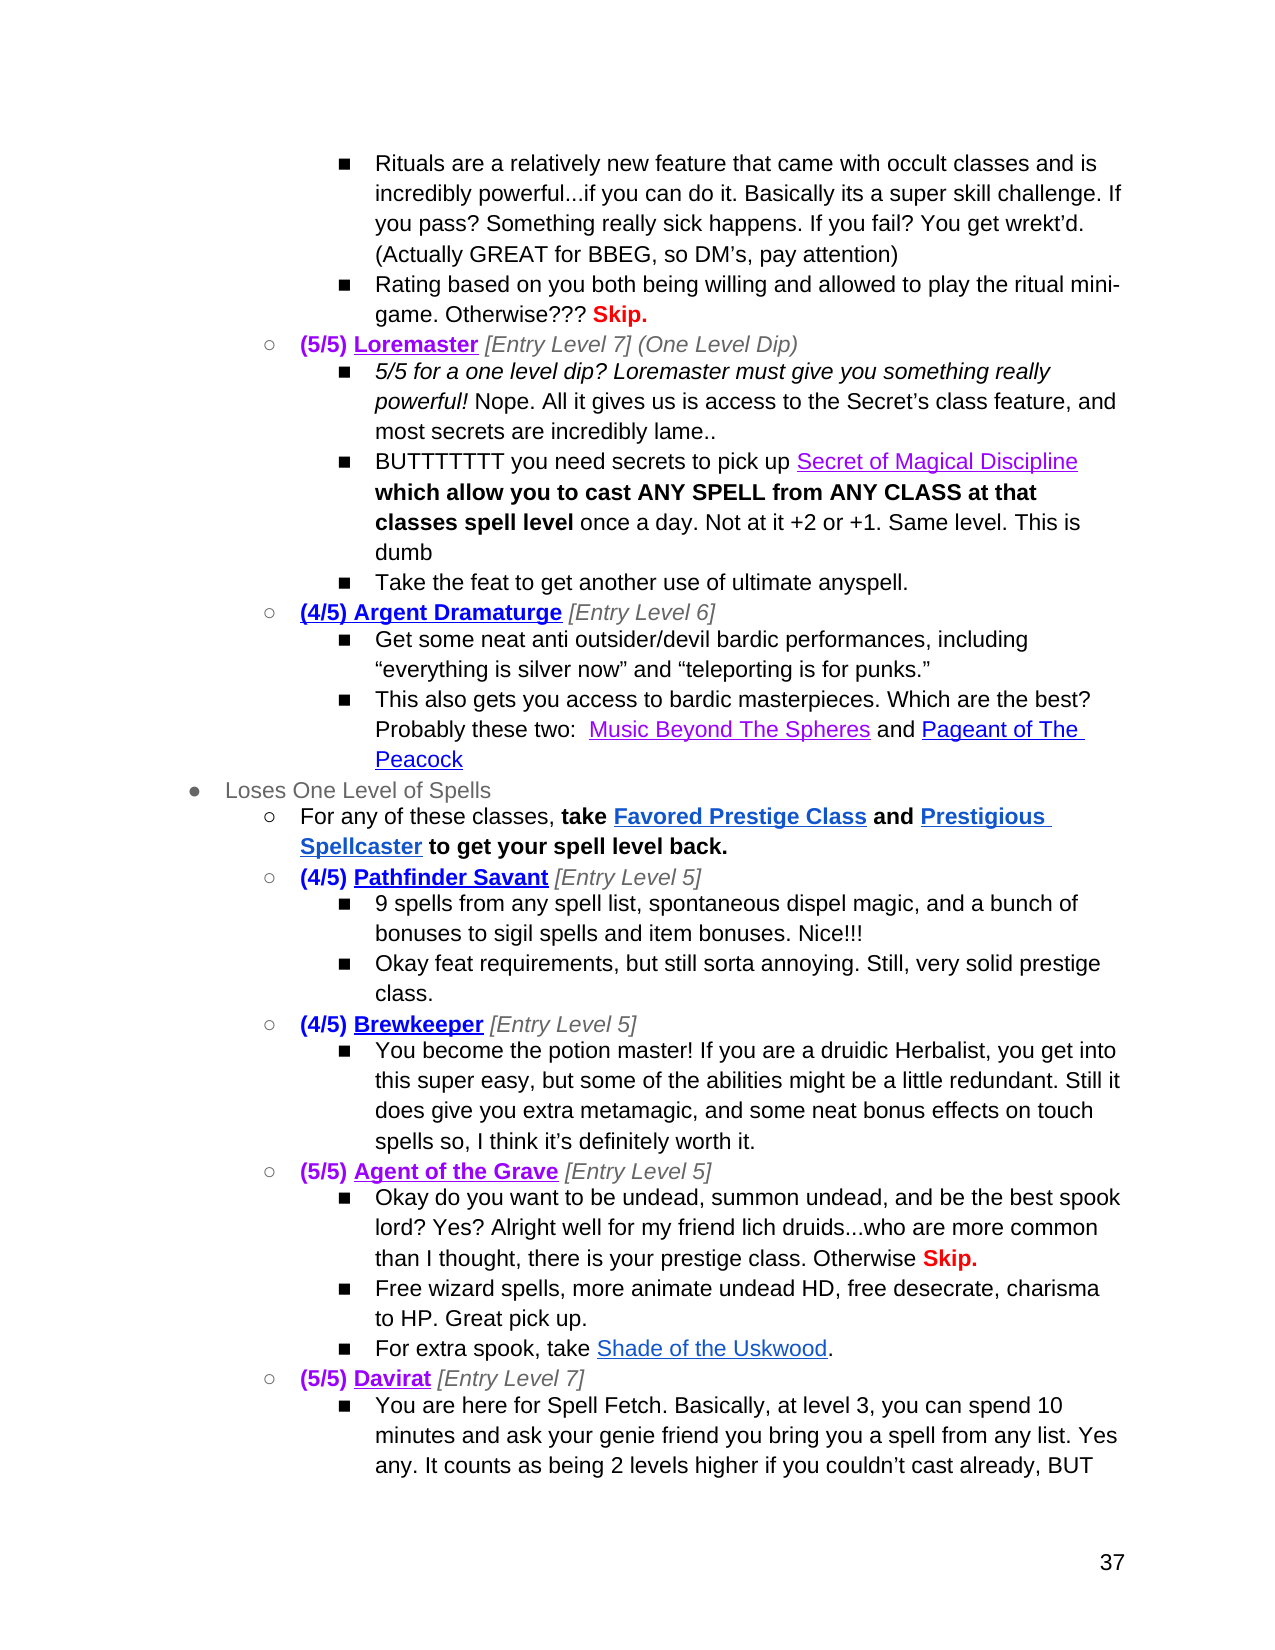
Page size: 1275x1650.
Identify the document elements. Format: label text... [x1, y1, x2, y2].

list You become the potion master! If you are a druidic Herbalist, you get into this super easy, but some of the abilities might be a little redundant. Still it does give you extra metamagic, and some neat bonus effects on touch spells so, I think it’s definitely worth it. [337, 1037, 1125, 1154]
list Rating based on you both being willing and allowed to play the ritual mini-game. Otherwise??? Skip. [337, 271, 1125, 327]
list Get some neat anti outsider/devil bardic performances, including “everything is silver now” and “teleporting is for punks.” [337, 626, 1125, 682]
list This also gets you access to bardic masterpieces. Which are the best? Probably these two: Music Beyond The Spheres and Pageant of The Peacock [337, 686, 1125, 773]
list For any of these classes, take Favored Prestige Class and Prestigious Spellcaster to get your spell level back. [262, 803, 1125, 859]
list Rituals are a relatively new feature that came with occult classes and is incredibly powerful...if you can do it. Basically its a super skill challenge. If you pass? Something really sick happens. If you fail? You get wrekt’d. (Actually GREAT for BBEG, so DM’s, pay attention) [337, 150, 1125, 267]
list 9 spells from any spell list, spontaneous dispel magic, and a bunch of bonuses to sigil spells and item bonuses. Nice!!! [337, 890, 1125, 946]
list 5/5 for a one level dip? Loremaster must give you something really powerful! Nope. All it gives us is access to the Secret’s class feature, and most secrets are incredibly lame.. [337, 358, 1125, 444]
list For extra spook, take Shade of the Uskwood. [337, 1335, 1125, 1362]
list Okay feat requirements, but still sorta annoying. Still, very solid prestige class. [337, 950, 1125, 1007]
list Take the feat to get another use of ultimate anyspell. [337, 569, 1125, 595]
subtitle (4/5) Argent Dramaturge [Entry Level 6] [262, 599, 1125, 626]
subtitle (5/5) Davirat [Entry Level 7] [262, 1365, 1125, 1392]
list Free wizard spells, more animate undead HD, free desecrate, charisma to HP. Great pick up. [337, 1275, 1125, 1331]
subtitle (5/5) Loremaster [Entry Level 7] (One Level Dip) [262, 331, 1125, 358]
subtitle Loses One Level of Spells [187, 777, 1125, 803]
list You are here for Spell Fetch. Basically, at level 3, you can spend 10 minutes and ask your genie friend you bring you a spell from any list. Yes any. It counts as being 2 levels higher if you couldn’t cast already, BUT [337, 1392, 1125, 1478]
list Okay do you want to be undead, summon undead, and be the best spook lord? Yes? Alright well for my friend lich druids...who are more common than I thought, there is your prestige class. Otherwise Skip. [337, 1184, 1125, 1271]
list BUTTTTTTT you need secrets to pick up Secret of Magical Discipline which allow you to cast ANY SPELL from ANY CLASS at that classes spell level once a day. Not at it +2 or +1. Same level. This is dumb [337, 448, 1125, 565]
subtitle (4/5) Pathfinder Savant [Entry Level 5] [262, 863, 1125, 890]
subtitle (4/5) Brewkeeper [Entry Level 5] [262, 1011, 1125, 1037]
subtitle (5/5) Agent of the Grave [Entry Level 5] [262, 1158, 1125, 1184]
